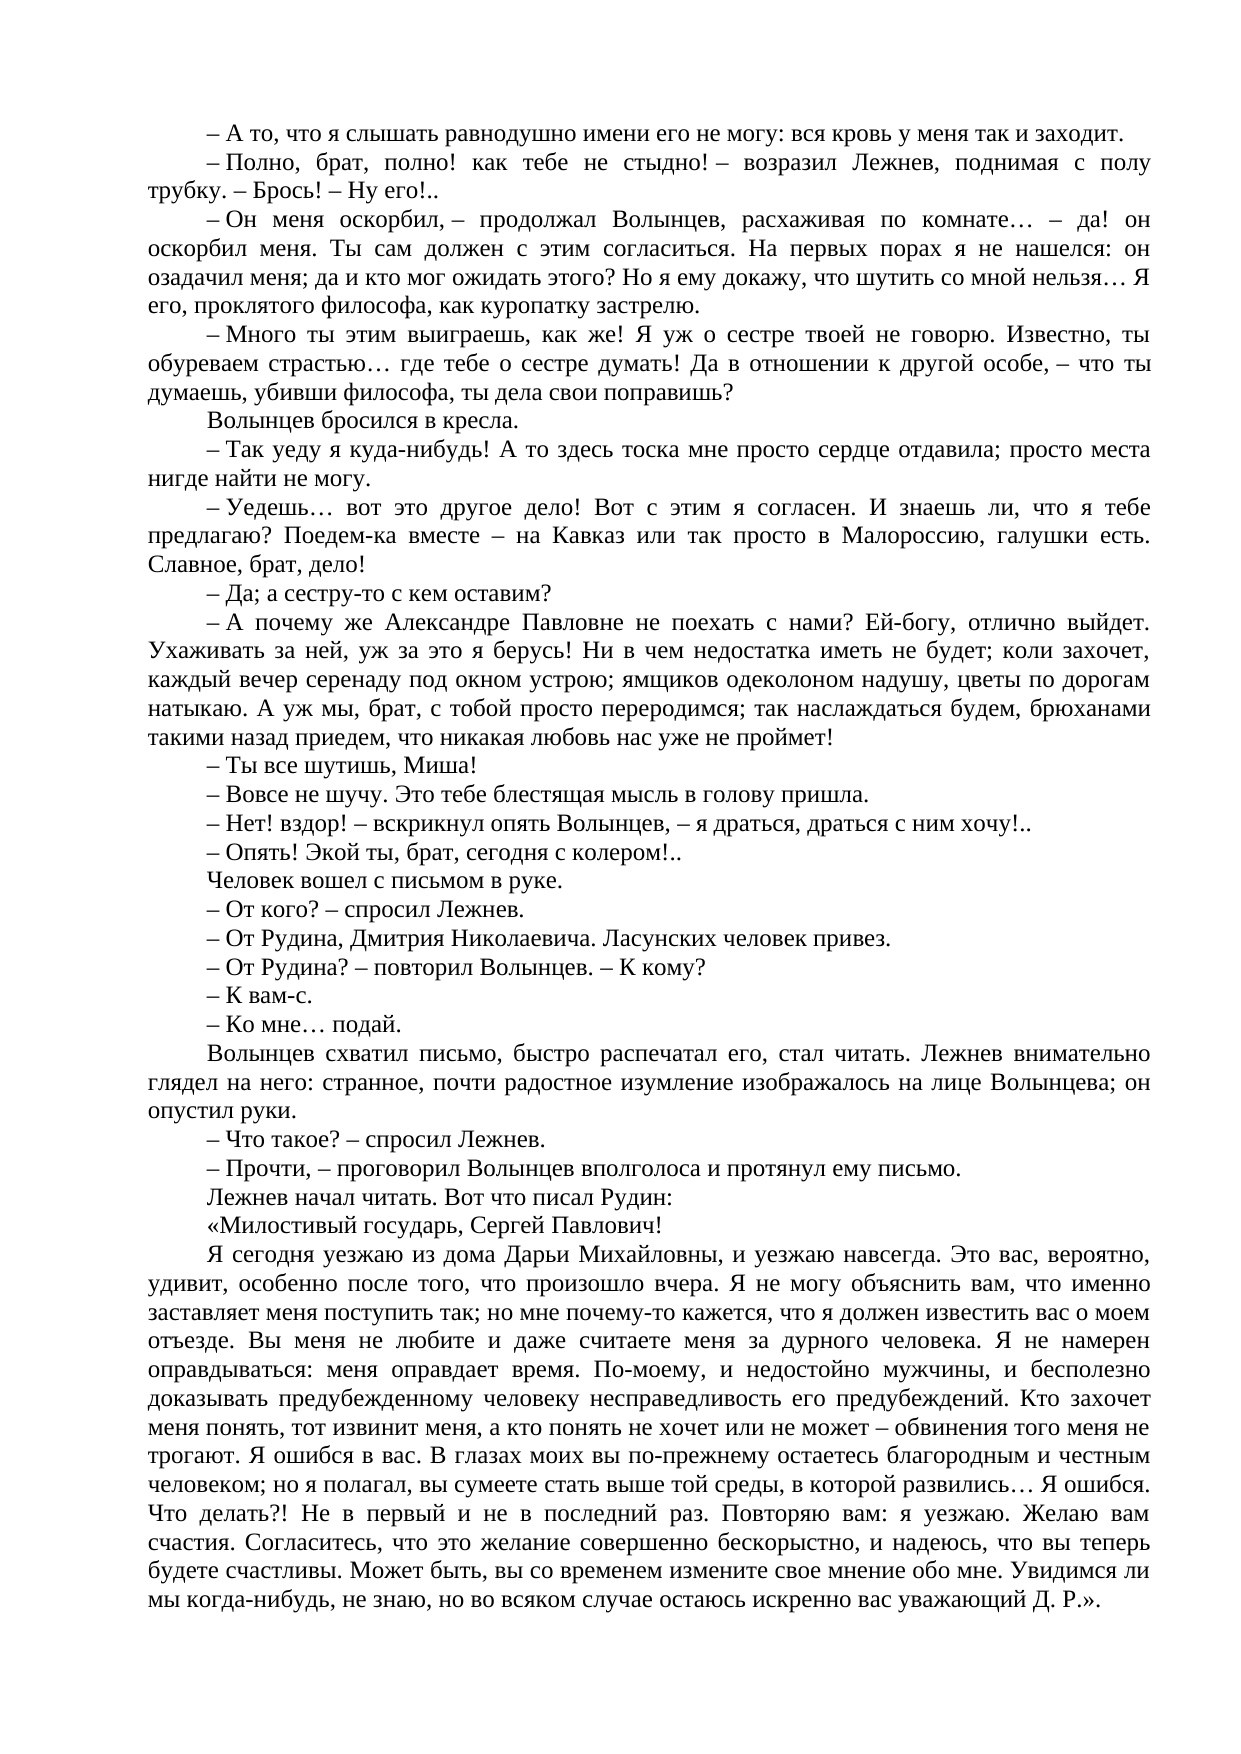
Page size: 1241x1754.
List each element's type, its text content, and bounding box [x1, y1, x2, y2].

text – Полно, брат, полно! как тебе не стыдно! – возразил Лежнев, поднимая с полу трубку. – Брось! – Ну его!.. [148, 147, 1152, 204]
text Лежнев начал читать. Вот что писал Рудин: [148, 1182, 1152, 1211]
text – Опять! Экой ты, брат, сегодня с колером!.. [148, 837, 1152, 866]
text – От Рудина? – повторил Волынцев. – К кому? [148, 952, 1152, 981]
text – Так уеду я куда-нибудь! А то здесь тоска мне просто сердце отдавила; просто места нигде найти не могу. [148, 434, 1152, 492]
text Волынцев схватил письмо, быстро распечатал его, стал читать. Лежнев внимательно глядел на него: странное, почти радостное изумление изображалось на лице Волынцева; он опустил руки. [148, 1038, 1152, 1124]
text – Нет! вздор! – вскрикнул опять Волынцев, – я драться, драться с ним хочу!.. [148, 808, 1152, 837]
text – А то, что я слышать равнодушно имени его не могу: вся кровь у меня так и заходит. [148, 118, 1152, 147]
text – Уедешь… вот это другое дело! Вот с этим я согласен. И знаешь ли, что я тебе предлагаю? Поедем-ка вместе – на Кавказ или так просто в Малороссию, галушки есть. Славное, брат, дело! [148, 492, 1152, 578]
text – К вам-с. [148, 981, 1152, 1009]
text – Да; а сестру-то с кем оставим? [148, 578, 1152, 607]
text – От кого? – спросил Лежнев. [148, 894, 1152, 923]
text – Он меня оскорбил, – продолжал Волынцев, расхаживая по комнате… – да! он оскорбил меня. Ты сам должен с этим согласиться. На первых порах я не нашелся: он озадачил меня; да и кто мог ожидать этого? Но я ему докажу, что шутить со мной нельзя… Я его, проклятого философа, как куропатку застрелю. [148, 204, 1152, 319]
text – Что такое? – спросил Лежнев. [148, 1124, 1152, 1153]
text – Много ты этим выиграешь, как же! Я уж о сестре твоей не говорю. Известно, ты обуреваем страстью… где тебе о сестре думать! Да в отношении к другой особе, – что ты думаешь, убивши философа, ты дела свои поправишь? [148, 319, 1152, 406]
text – Вовсе не шучу. Это тебе блестящая мысль в голову пришла. [148, 779, 1152, 808]
text Человек вошел с письмом в руке. [148, 866, 1152, 894]
text – Прочти, – проговорил Волынцев вполголоса и протянул ему письмо. [148, 1153, 1152, 1182]
text «Милостивый государь, Сергей Павлович! [148, 1211, 1152, 1239]
text – Ко мне… подай. [148, 1009, 1152, 1038]
text Я сегодня уезжаю из дома Дарьи Михайловны, и уезжаю навсегда. Это вас, вероятно, удивит, особенно после того, что произошло вчера. Я не могу объяснить вам, что именно заставляет меня поступить так; но мне почему-то кажется, что я должен известить вас о моем отъезде. Вы меня не любите и даже считаете меня за дурного человека. Я не намерен оправдываться: меня оправдает время. По-моему, и недостойно мужчины, и бесполезно доказывать предубежденному человеку несправедливость его предубеждений. Кто захочет меня понять, тот извинит меня, а кто понять не хочет или не может – обвинения того меня не трогают. Я ошибся в вас. В глазах моих вы по-прежнему остаетесь благородным и честным человеком; но я полагал, вы сумеете стать выше той среды, в которой развились… Я ошибся. Что делать?! Не в первый и не в последний раз. Повторяю вам: я уезжаю. Желаю вам счастия. Согласитесь, что это желание совершенно бескорыстно, и надеюсь, что вы теперь будете счастливы. Может быть, вы со временем измените свое мнение обо мне. Увидимся ли мы когда-нибудь, не знаю, но во всяком случае остаюсь искренно вас уважающий Д. Р.». [148, 1239, 1152, 1613]
text – От Рудина, Дмитрия Николаевича. Ласунских человек привез. [148, 923, 1152, 952]
text Волынцев бросился в кресла. [148, 406, 1152, 434]
text – А почему же Александре Павловне не поехать с нами? Ей-богу, отлично выйдет. Ухаживать за ней, уж за это я берусь! Ни в чем недостатка иметь не будет; коли захочет, каждый вечер серенаду под окном устрою; ямщиков одеколоном надушу, цветы по дорогам натыкаю. А уж мы, брат, с тобой просто переродимся; так наслаждаться будем, брюханами такими назад приедем, что никакая любовь нас уже не проймет! [148, 607, 1152, 751]
text – Ты все шутишь, Миша! [148, 751, 1152, 779]
